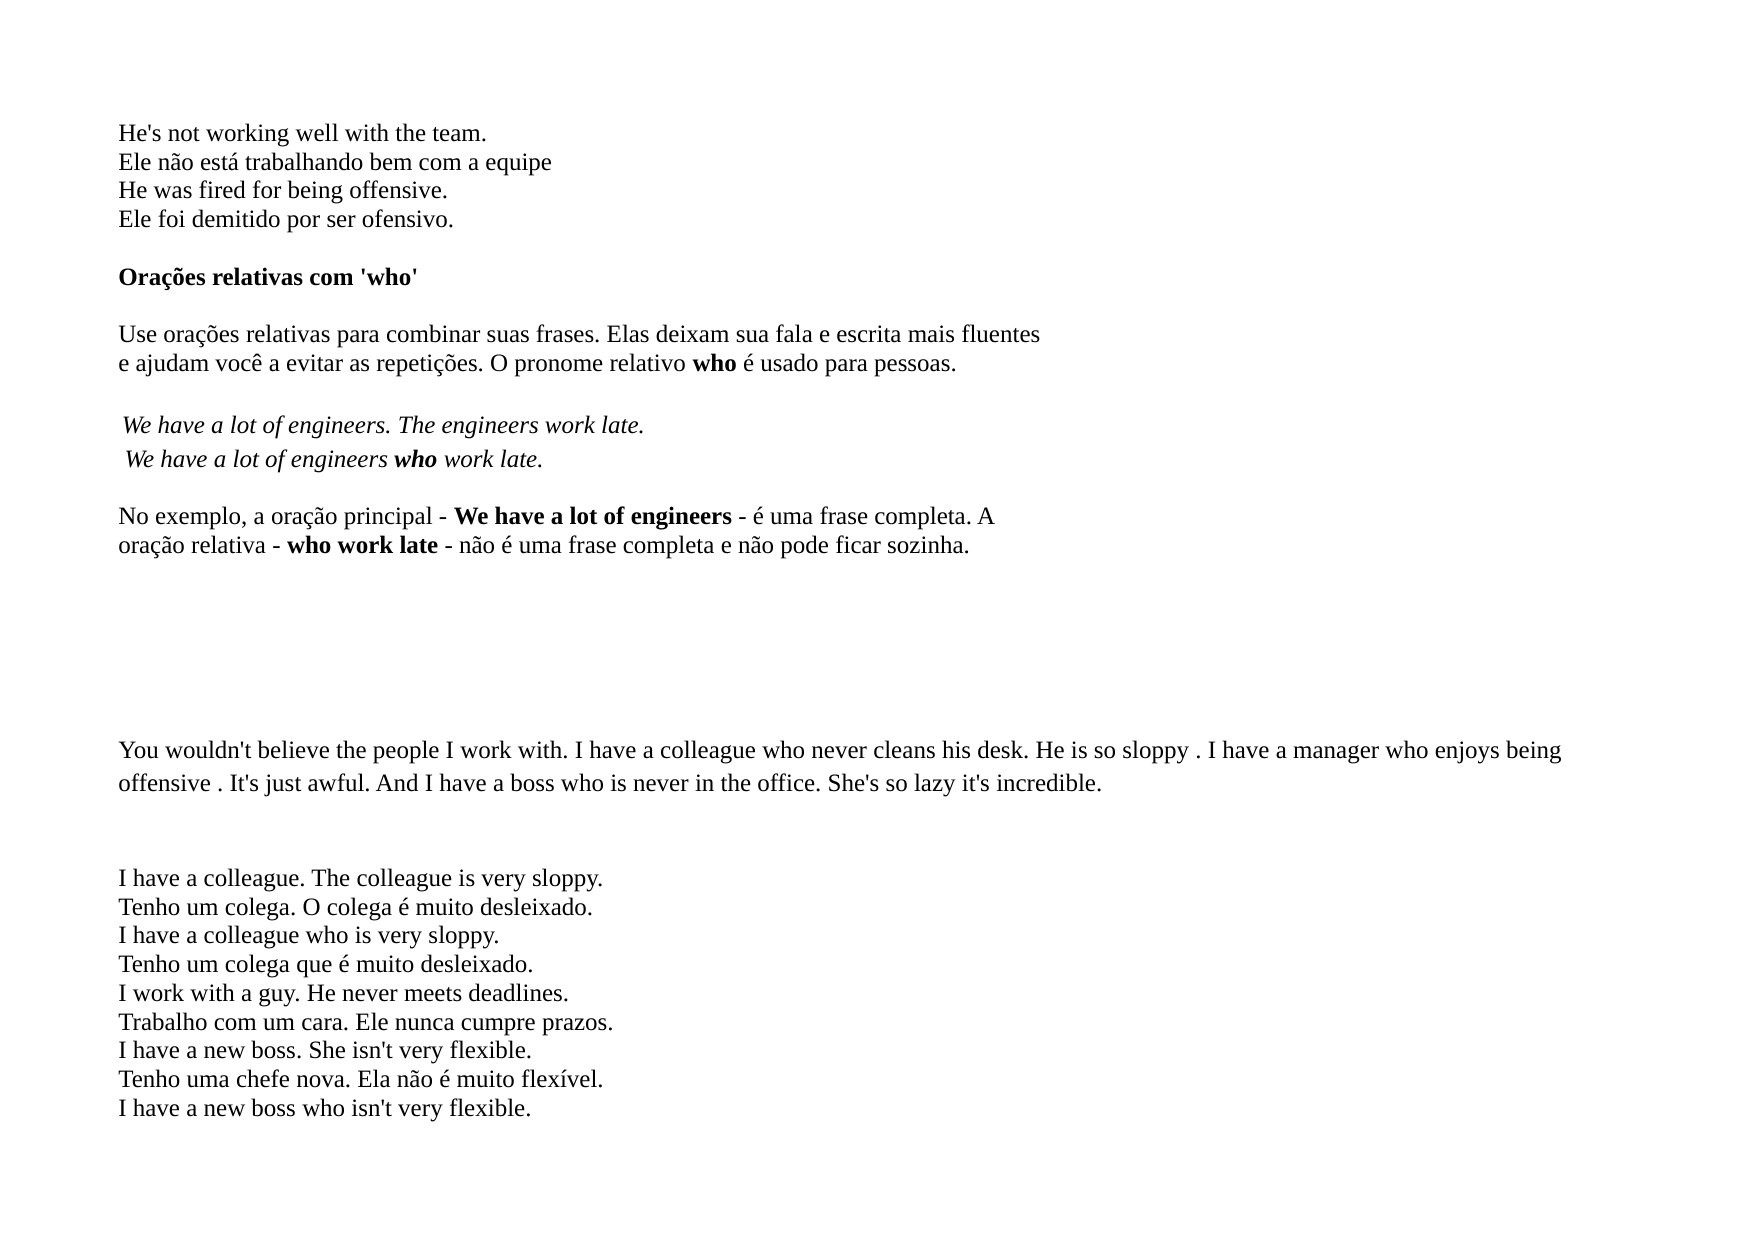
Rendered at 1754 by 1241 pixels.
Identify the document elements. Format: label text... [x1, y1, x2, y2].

text Orações relativas com 'who' [118, 262, 1636, 319]
table_header [118, 410, 122, 439]
table_cell [122, 439, 1056, 444]
text Trabalho com um cara. Ele nunca cumpre prazos. [118, 1007, 1636, 1036]
text Tenho um colega. O colega é muito desleixado. [118, 892, 1636, 921]
table_header We have a lot of engineers who work late. [124, 444, 1056, 473]
text Tenho um colega que é muito desleixado. [118, 949, 1636, 978]
table_cell No exemplo, a oração principal - We have a lot of engineers - é uma frase completa. A oração relativa - who work late - não é uma frase completa e não pode ficar sozinha. [118, 473, 1056, 559]
text I have a new boss who isn't very flexible. [118, 1093, 1636, 1122]
text I have a colleague. The colleague is very sloppy. [118, 863, 1636, 892]
table_cell [586, 406, 1056, 410]
text I have a new boss. She isn't very flexible. [118, 1036, 1636, 1064]
text He's not working well with the team. [118, 118, 1636, 147]
table_header We have a lot of engineers. The engineers work late. [122, 410, 1056, 439]
text Ele não está trabalhando bem com a equipe [118, 147, 1636, 176]
text You wouldn't believe the people I work with. I have a colleague who never cleans his desk. He is so sloppy . I have a manager who enjoys being offensive . It's just awful. And I have a boss who is never in the office. She's so lazy it's incredible. [118, 735, 1636, 797]
table_header Use orações relativas para combinar suas frases. Elas deixam sua fala e escrita mais fluentes e ajudam você a evitar as repetições. O pronome relativo who é usado para pessoas. [118, 319, 1056, 406]
text I work with a guy. He never meets deadlines. [118, 978, 1636, 1007]
text Tenho uma chefe nova. Ela não é muito flexível. [118, 1064, 1636, 1093]
text He was fired for being offensive. [118, 176, 1636, 204]
table_header [118, 444, 124, 473]
text I have a colleague who is very sloppy. [118, 921, 1636, 949]
table_cell [118, 406, 586, 410]
text Ele foi demitido por ser ofensivo. [118, 204, 1636, 233]
